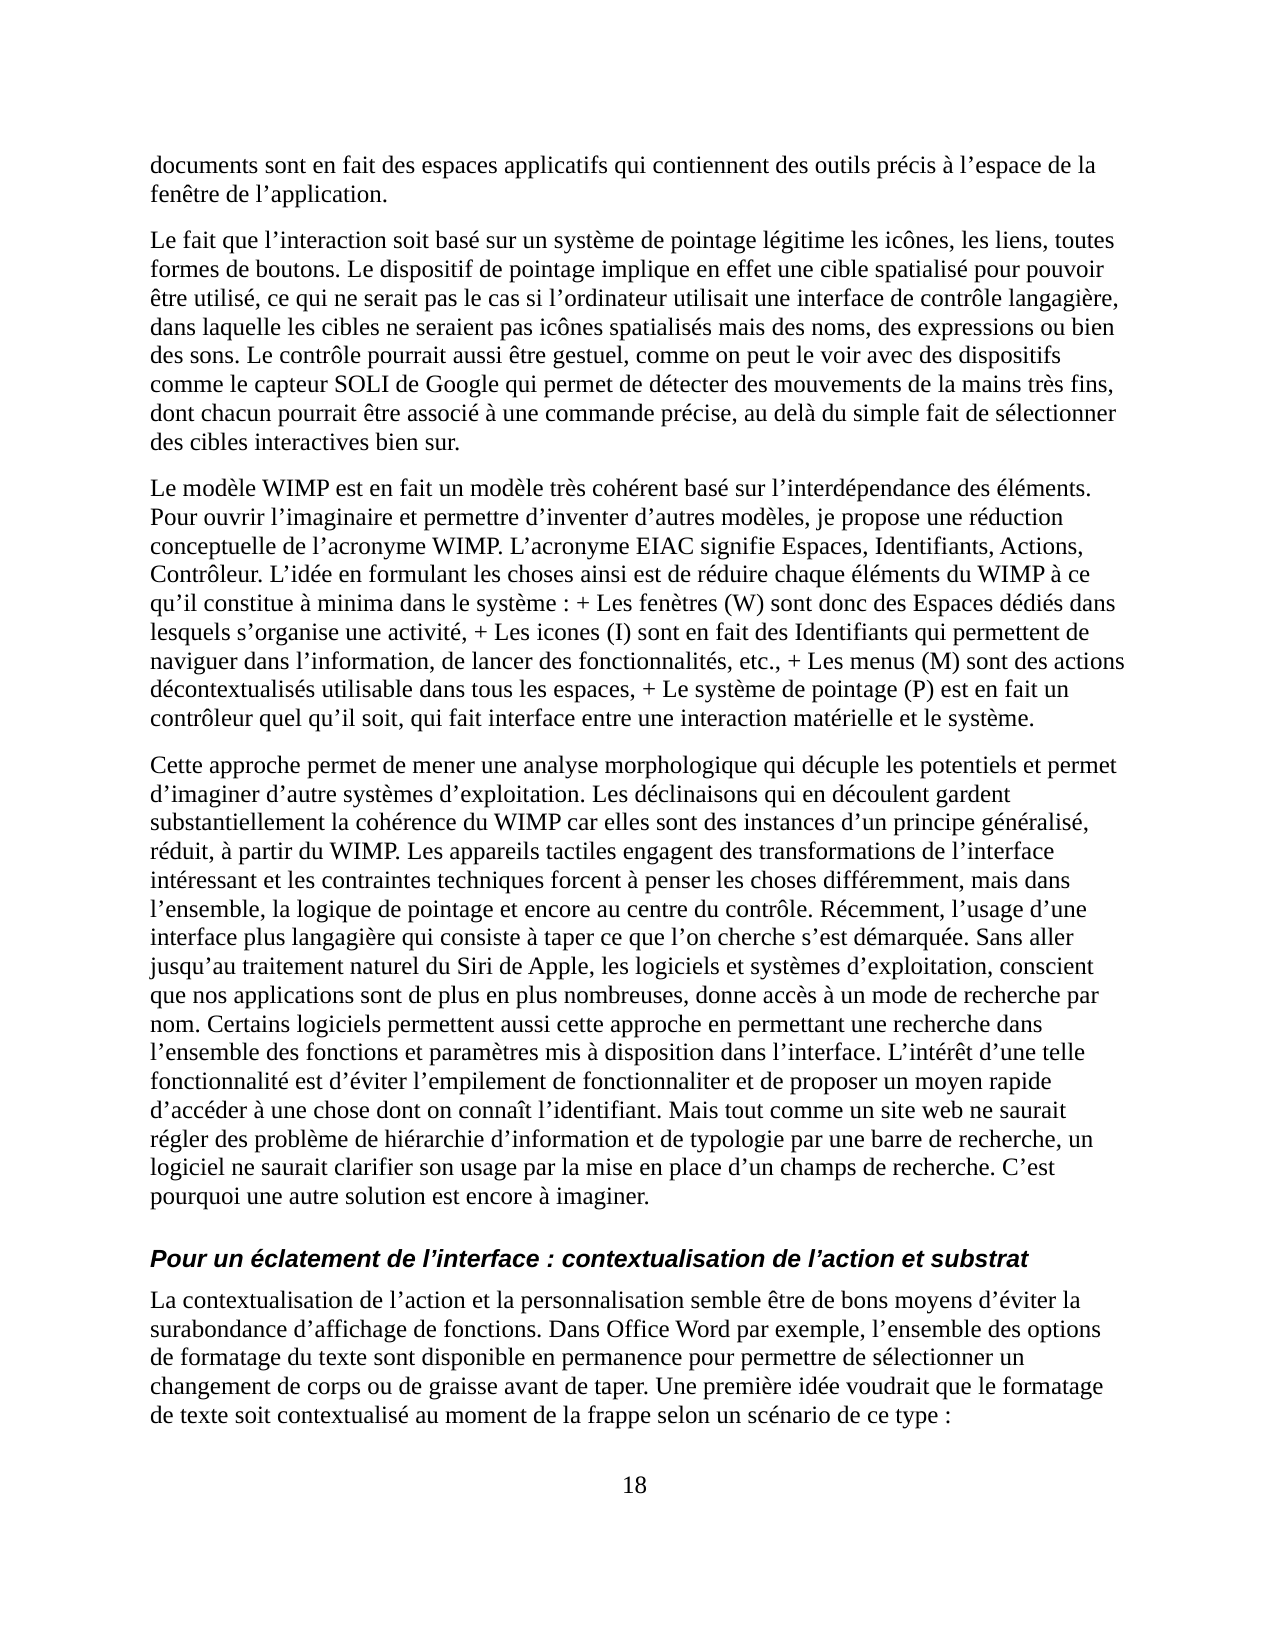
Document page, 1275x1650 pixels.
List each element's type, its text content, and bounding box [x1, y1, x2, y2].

text La contextualisation de l’action et la personnalisation semble être de bons moyens d’éviter la surabondance d’affichage de fonctions. Dans Office Word par exemple, l’ensemble des options de formatage du texte sont disponible en permanence pour permettre de sélectionner un changement de corps ou de graisse avant de taper. Une première idée voudrait que le formatage de texte soit contextualisé au moment de la frappe selon un scénario de ce type : [150, 1285, 1125, 1429]
text Cette approche permet de mener une analyse morphologique qui décuple les potentiels et permet d’imaginer d’autre systèmes d’exploitation. Les déclinaisons qui en découlent gardent substantiellement la cohérence du WIMP car elles sont des instances d’un principe généralisé, réduit, à partir du WIMP. Les appareils tactiles engagent des transformations de l’interface intéressant et les contraintes techniques forcent à penser les choses différemment, mais dans l’ensemble, la logique de pointage et encore au centre du contrôle. Récemment, l’usage d’une interface plus langagière qui consiste à taper ce que l’on cherche s’est démarquée. Sans aller jusqu’au traitement naturel du Siri de Apple, les logiciels et systèmes d’exploitation, conscient que nos applications sont de plus en plus nombreuses, donne accès à un mode de recherche par nom. Certains logiciels permettent aussi cette approche en permettant une recherche dans l’ensemble des fonctions et paramètres mis à disposition dans l’interface. L’intérêt d’une telle fonctionnalité est d’éviter l’empilement de fonctionnaliter et de proposer un moyen rapide d’accéder à une chose dont on connaît l’identifiant. Mais tout comme un site web ne saurait régler des problème de hiérarchie d’information et de typologie par une barre de recherche, un logiciel ne saurait clarifier son usage par la mise en place d’un champs de recherche. C’est pourquoi une autre solution est encore à imaginer. [150, 750, 1125, 1210]
subtitle Pour un éclatement de l’interface : contextualisation de l’action et substrat [150, 1244, 1125, 1272]
text documents sont en fait des espaces applicatifs qui contiennent des outils précis à l’espace de la fenêtre de l’application. [150, 150, 1125, 207]
text Le fait que l’interaction soit basé sur un système de pointage légitime les icônes, les liens, toutes formes de boutons. Le dispositif de pointage implique en effet une cible spatialisé pour pouvoir être utilisé, ce qui ne serait pas le cas si l’ordinateur utilisait une interface de contrôle langagière, dans laquelle les cibles ne seraient pas icônes spatialisés mais des noms, des expressions ou bien des sons. Le contrôle pourrait aussi être gestuel, comme on peut le voir avec des dispositifs comme le capteur SOLI de Google qui permet de détecter des mouvements de la mains très fins, dont chacun pourrait être associé à une commande précise, au delà du simple fait de sélectionner des cibles interactives bien sur. [150, 225, 1125, 455]
text Le modèle WIMP est en fait un modèle très cohérent basé sur l’interdépendance des éléments. Pour ouvrir l’imaginaire et permettre d’inventer d’autres modèles, je propose une réduction conceptuelle de l’acronyme WIMP. L’acronyme EIAC signifie Espaces, Identifiants, Actions, Contrôleur. L’idée en formulant les choses ainsi est de réduire chaque éléments du WIMP à ce qu’il constitue à minima dans le système : + Les fenètres (W) sont donc des Espaces dédiés dans lesquels s’organise une activité, + Les icones (I) sont en fait des Identifiants qui permettent de naviguer dans l’information, de lancer des fonctionnalités, etc., + Les menus (M) sont des actions décontextualisés utilisable dans tous les espaces, + Le système de pointage (P) est en fait un contrôleur quel qu’il soit, qui fait interface entre une interaction matérielle et le système. [150, 473, 1125, 732]
